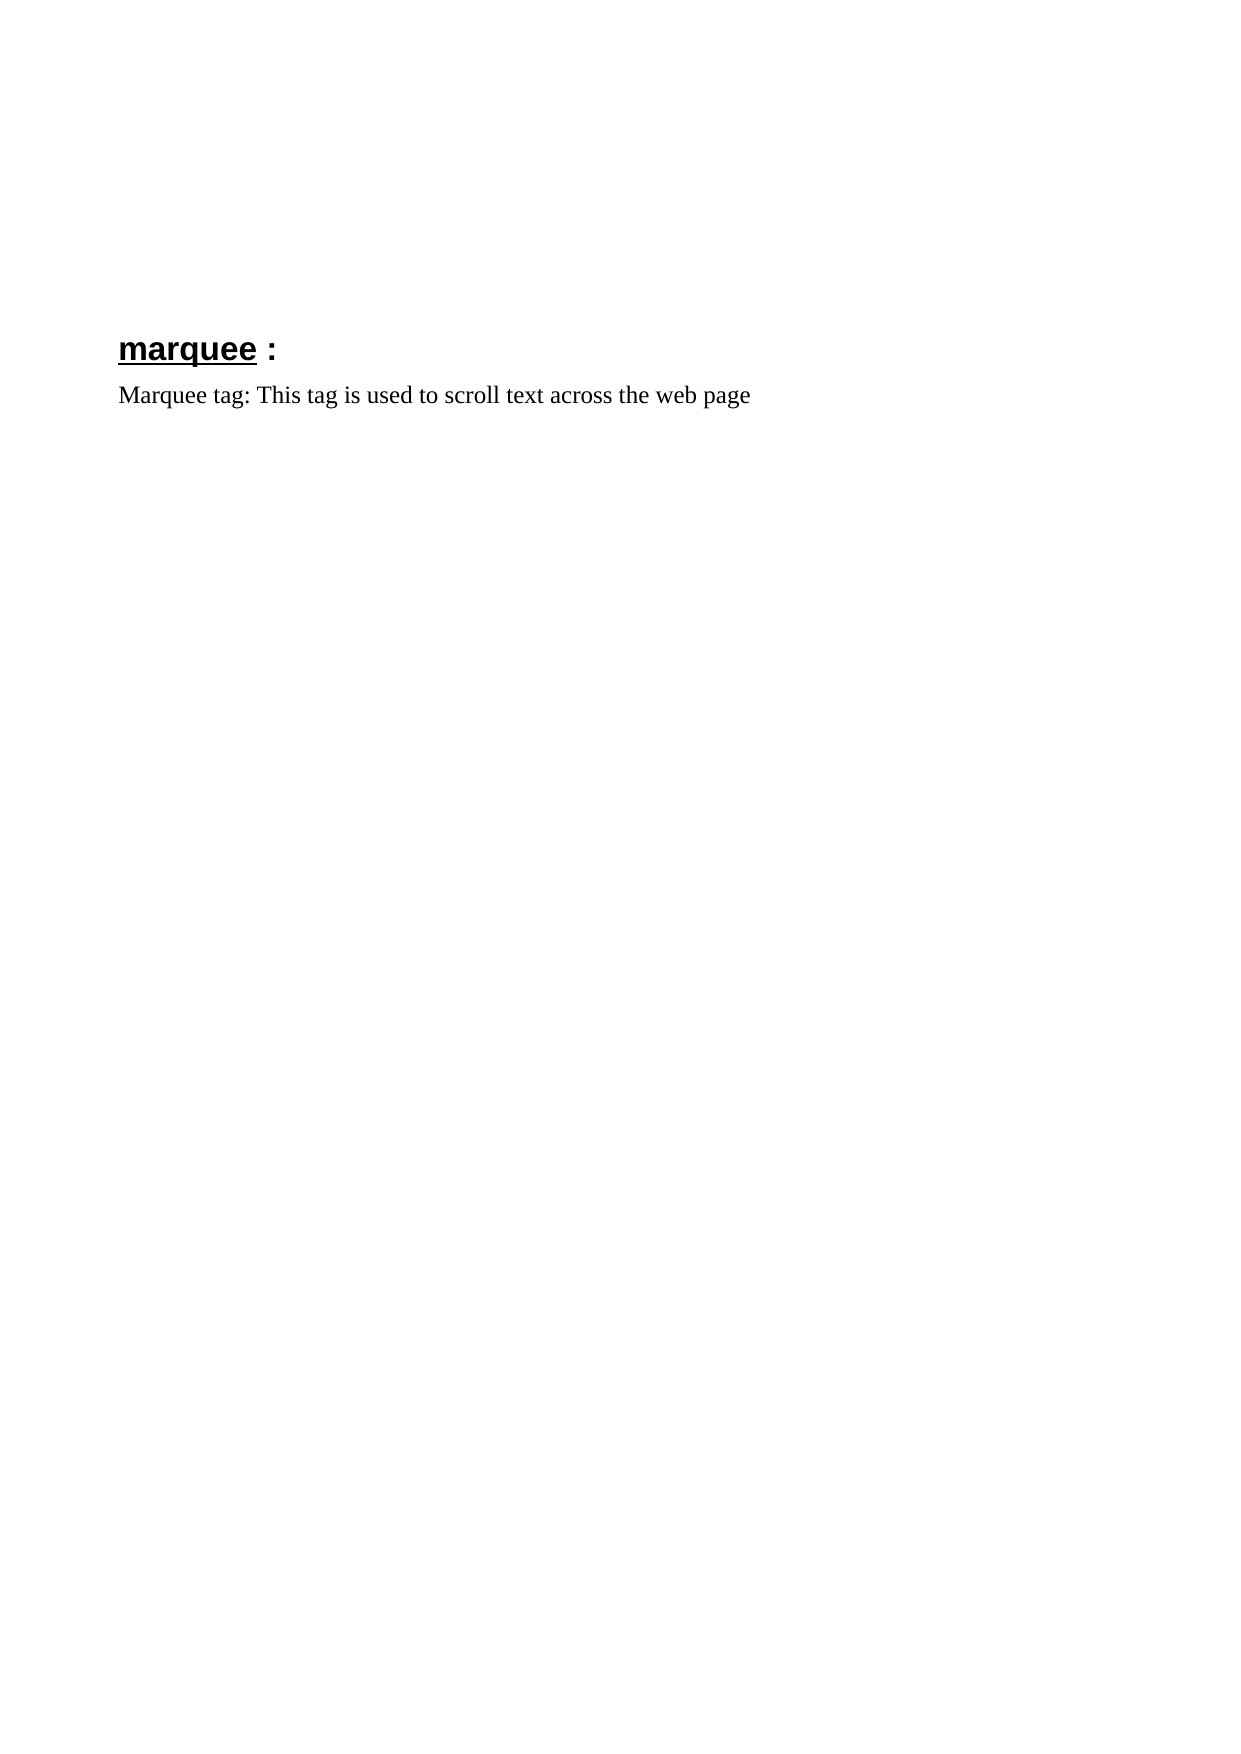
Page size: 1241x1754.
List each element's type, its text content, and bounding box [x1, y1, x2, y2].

text Marquee tag: This tag is used to scroll text across the web page [118, 380, 1122, 409]
subtitle marquee : [118, 329, 1122, 368]
